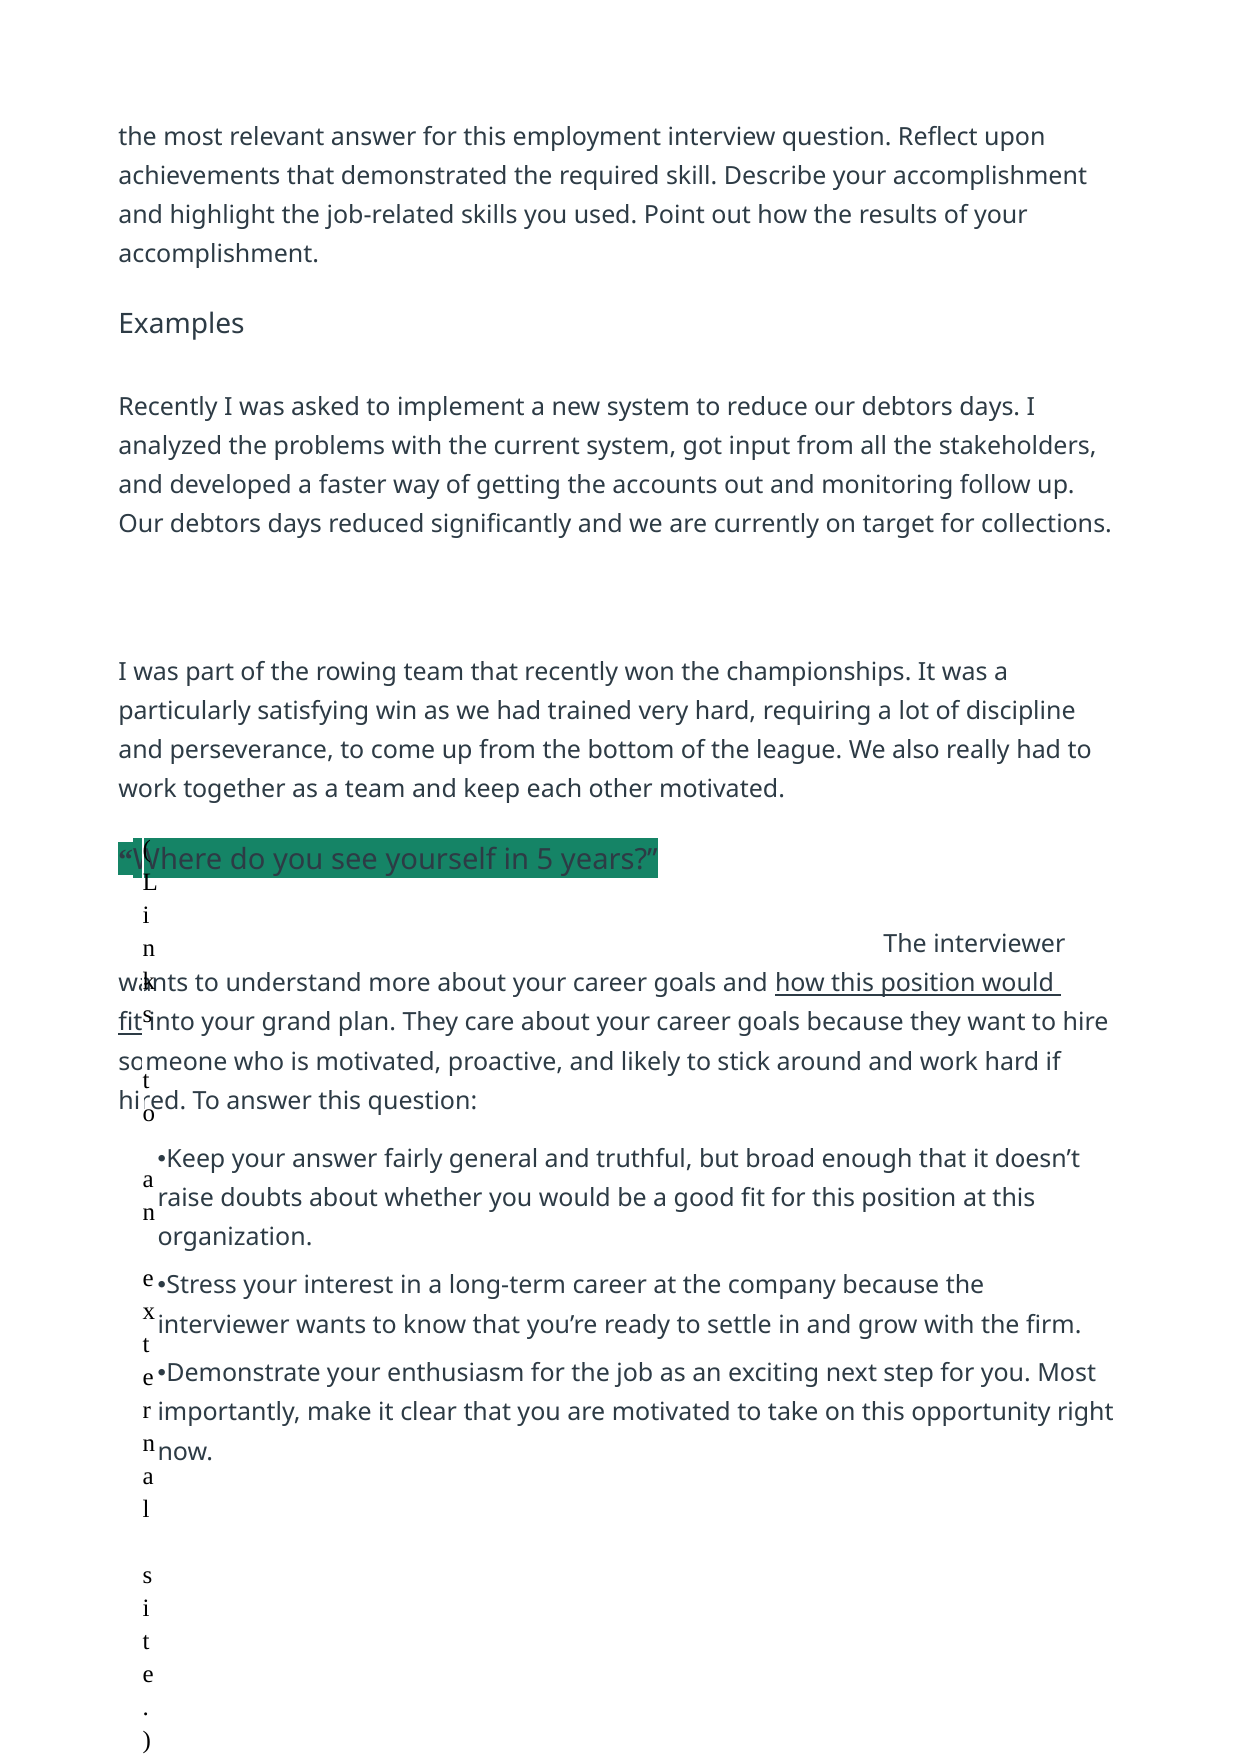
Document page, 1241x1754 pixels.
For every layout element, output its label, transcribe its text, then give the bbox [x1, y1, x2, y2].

list Stress your interest in a long-term career at the company because the interviewer wants to know that you’re ready to settle in and grow with the firm. [144, 1267, 1122, 1340]
list Keep your answer fairly general and truthful, but broad enough that it doesn’t raise doubts about whether you would be a good fit for this position at this organization. [144, 1140, 1122, 1253]
text The interviewer wants to understand more about your career goals and how this position would fit into your grand plan. They care about your career goals because they want to hire someone who is motivated, proactive, and likely to stick around and work hard if hired. To answer this question: [144, 926, 1122, 1116]
subtitle “Where do you see yourself in 5 years?” [144, 838, 1122, 878]
text I was part of the rowing team that recently won the championships. It was a particularly satisfying win as we had trained very hard, requiring a lot of discipline and perseverance, to come up from the bottom of the league. We also really had to work together as a team and keep each other motivated. [118, 653, 1122, 805]
subtitle Examples [118, 303, 1122, 341]
text Recently I was asked to implement a new system to reduce our debtors days. I analyzed the problems with the current system, got input from all the stakeholders, and developed a faster way of getting the accounts out and monitoring follow up. Our debtors days reduced significantly and we are currently on target for collections. [118, 388, 1122, 540]
text the most relevant answer for this employment interview question. Reflect upon achievements that demonstrated the required skill. Describe your accomplishment and highlight the job-related skills you used. Point out how the results of your accomplishment. [118, 118, 1122, 270]
subtitle “Where do you see yourself in 5 years?” [118, 838, 142, 878]
list Demonstrate your enthusiasm for the job as an exciting next step for you. Most importantly, make it clear that you are motivated to take on this opportunity right now. [144, 1355, 1122, 1467]
